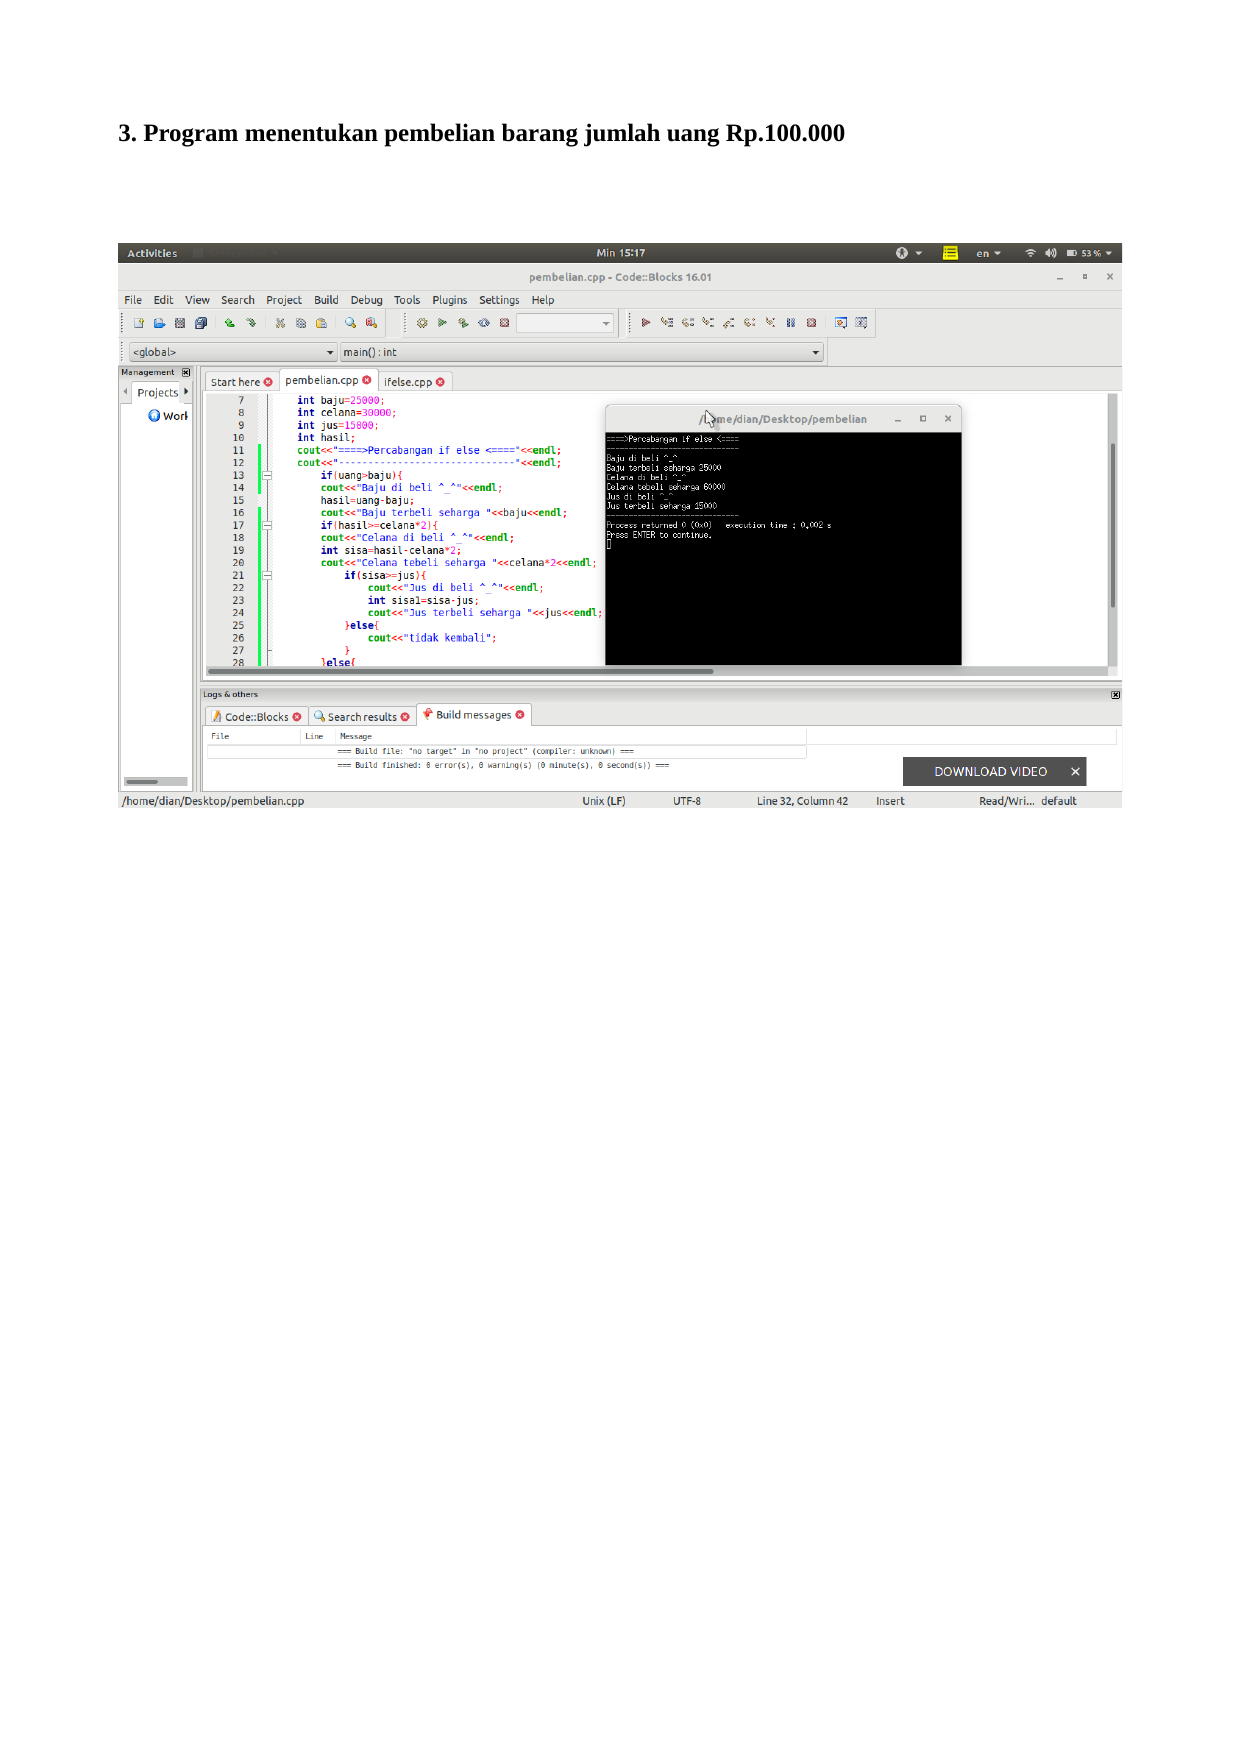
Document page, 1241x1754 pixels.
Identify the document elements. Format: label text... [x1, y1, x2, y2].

picture [118, 243, 1123, 808]
text 3. Program menentukan pembelian barang jumlah uang Rp.100.000 [118, 118, 1122, 147]
